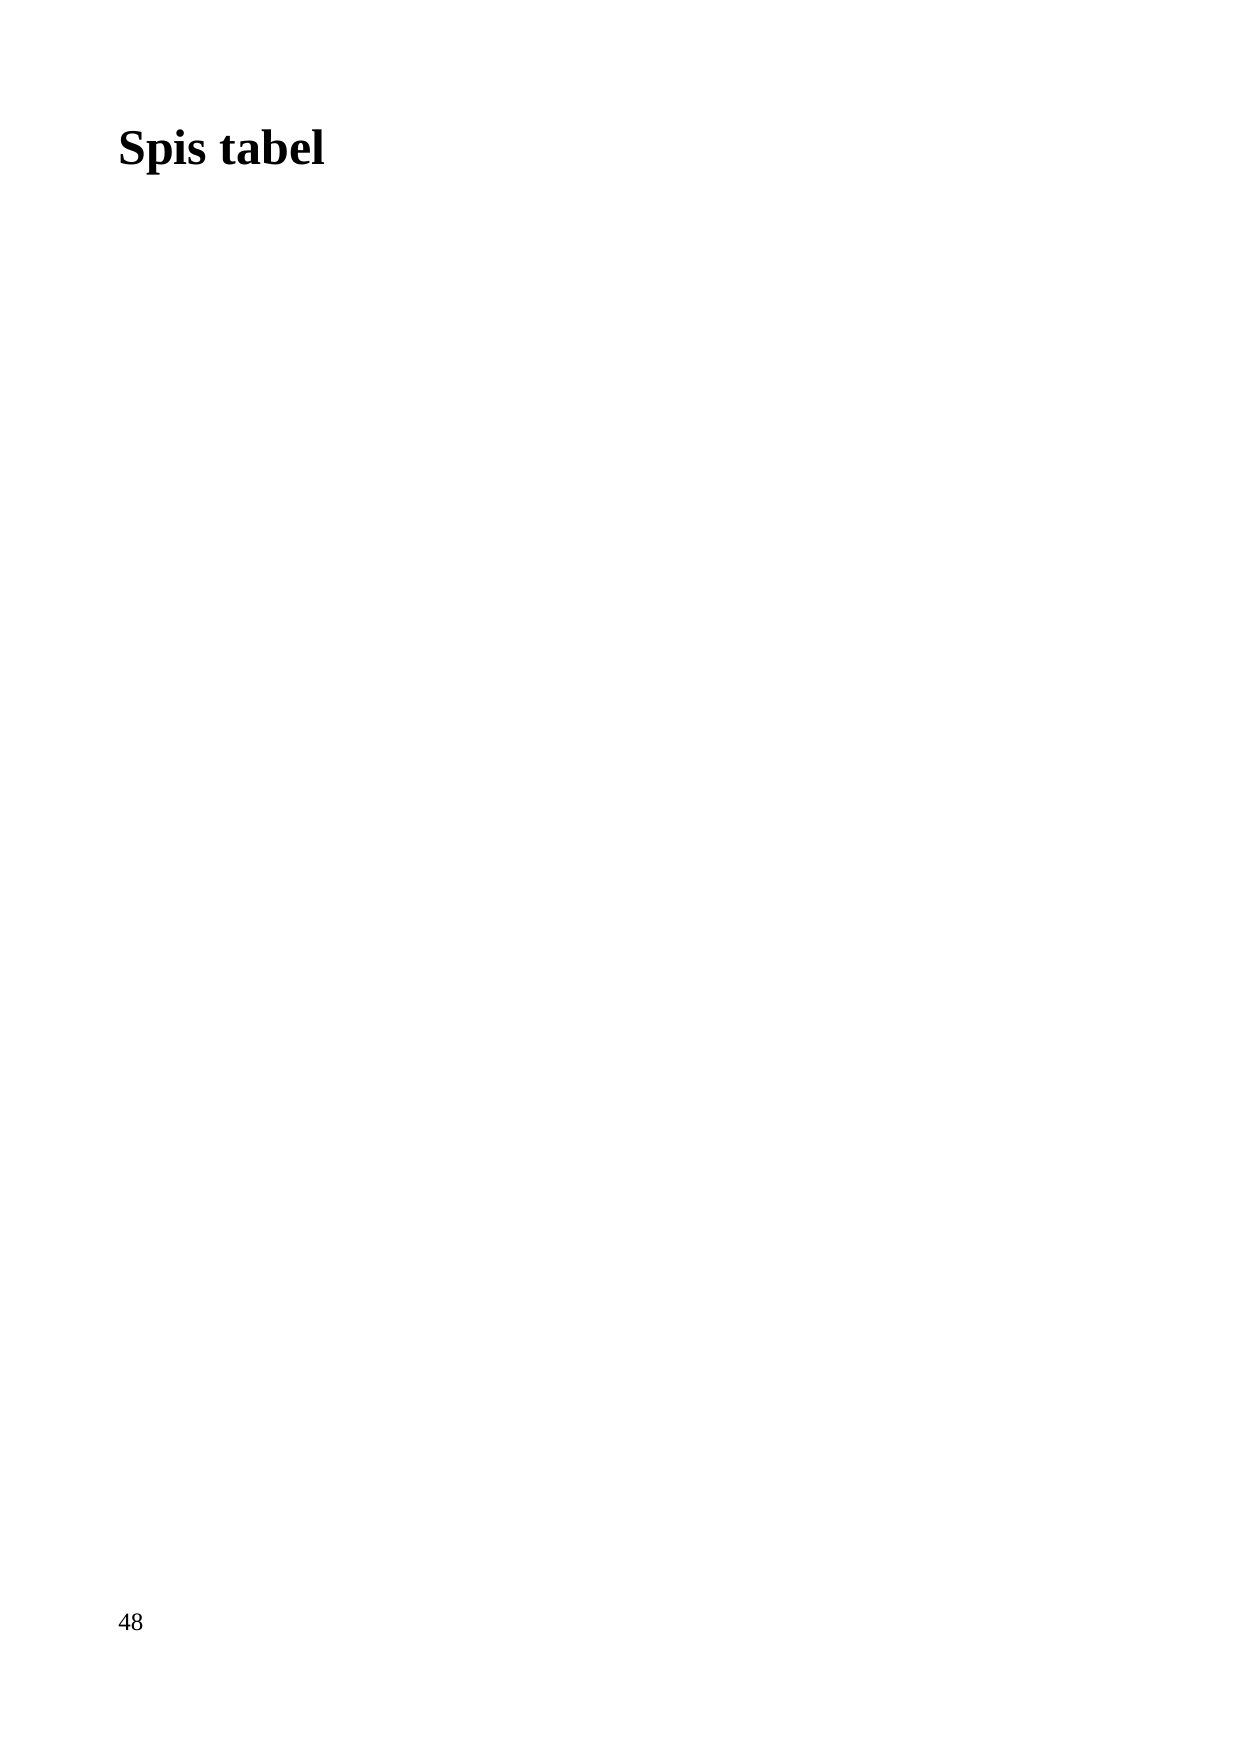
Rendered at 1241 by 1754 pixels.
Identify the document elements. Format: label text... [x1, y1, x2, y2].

text Spis tabel [118, 118, 1122, 176]
